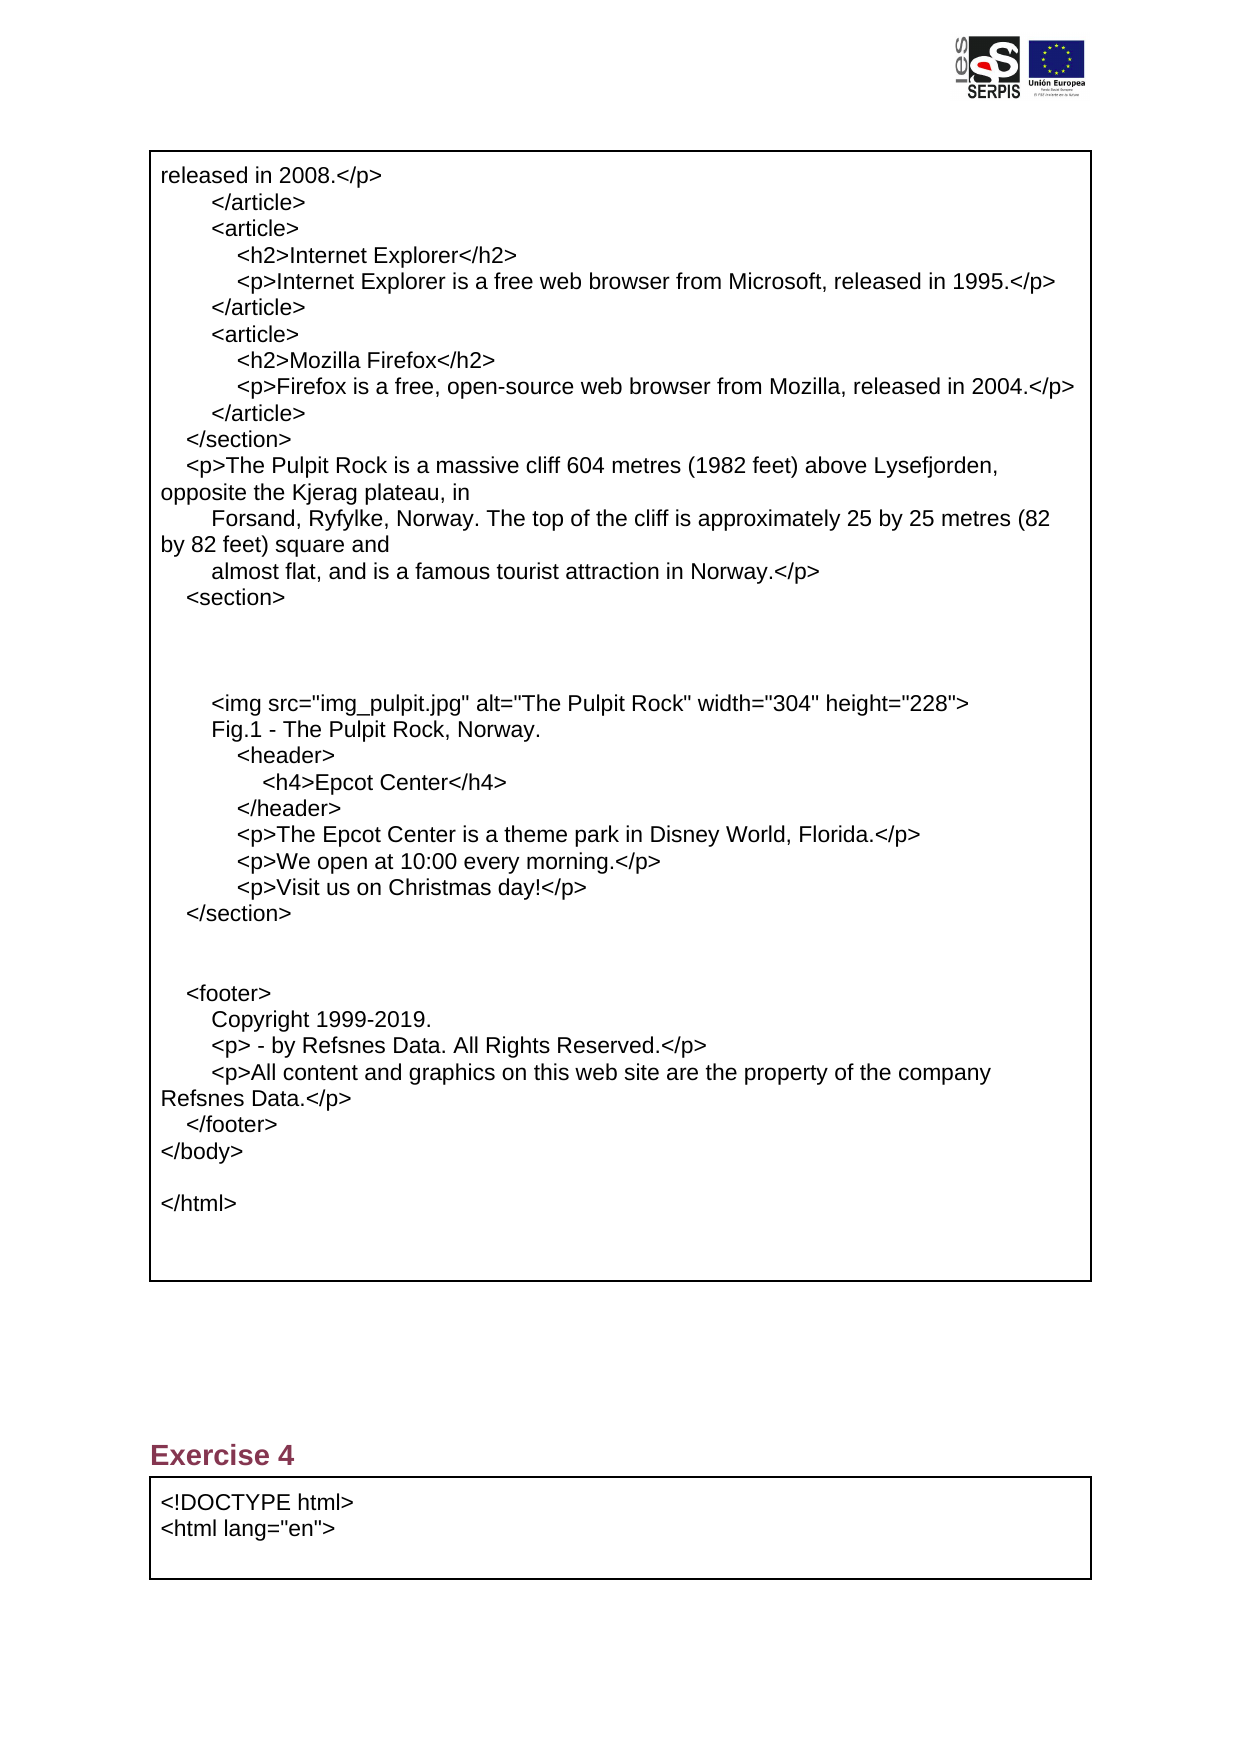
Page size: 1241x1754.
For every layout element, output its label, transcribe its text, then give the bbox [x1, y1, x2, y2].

table_header <!DOCTYPE html> <html lang="en"> [151, 1478, 1090, 1578]
picture [950, 32, 1090, 101]
table_header released in 2008.</p> </article> <article> <h2>Internet Explorer</h2> <p>Internet Explorer is a free web browser from Microsoft, released in 1995.</p> </article> <article> <h2>Mozilla Firefox</h2> <p>Firefox is a free, open-source web browser from Mozilla, released in 2004.</p> </article> </section> <p>The Pulpit Rock is a massive cliff 604 metres (1982 feet) above Lysefjorden, opposite the Kjerag plateau, in Forsand, Ryfylke, Norway. The top of the cliff is approximately 25 by 25 metres (82 by 82 feet) square and almost flat, and is a famous tourist attraction in Norway.</p> <section> <img src="img_pulpit.jpg" alt="The Pulpit Rock" width="304" height="228"> Fig.1 - The Pulpit Rock, Norway. <header> <h4>Epcot Center</h4> </header> <p>The Epcot Center is a theme park in Disney World, Florida.</p> <p>We open at 10:00 every morning.</p> <p>Visit us on Christmas day!</p> </section> <footer> Copyright 1999-2019. <p> - by Refsnes Data. All Rights Reserved.</p> <p>All content and graphics on this web site are the property of the company Refsnes Data.</p> </footer> </body> </html> [151, 152, 1090, 1280]
text Exercise 4 [150, 1438, 1090, 1471]
